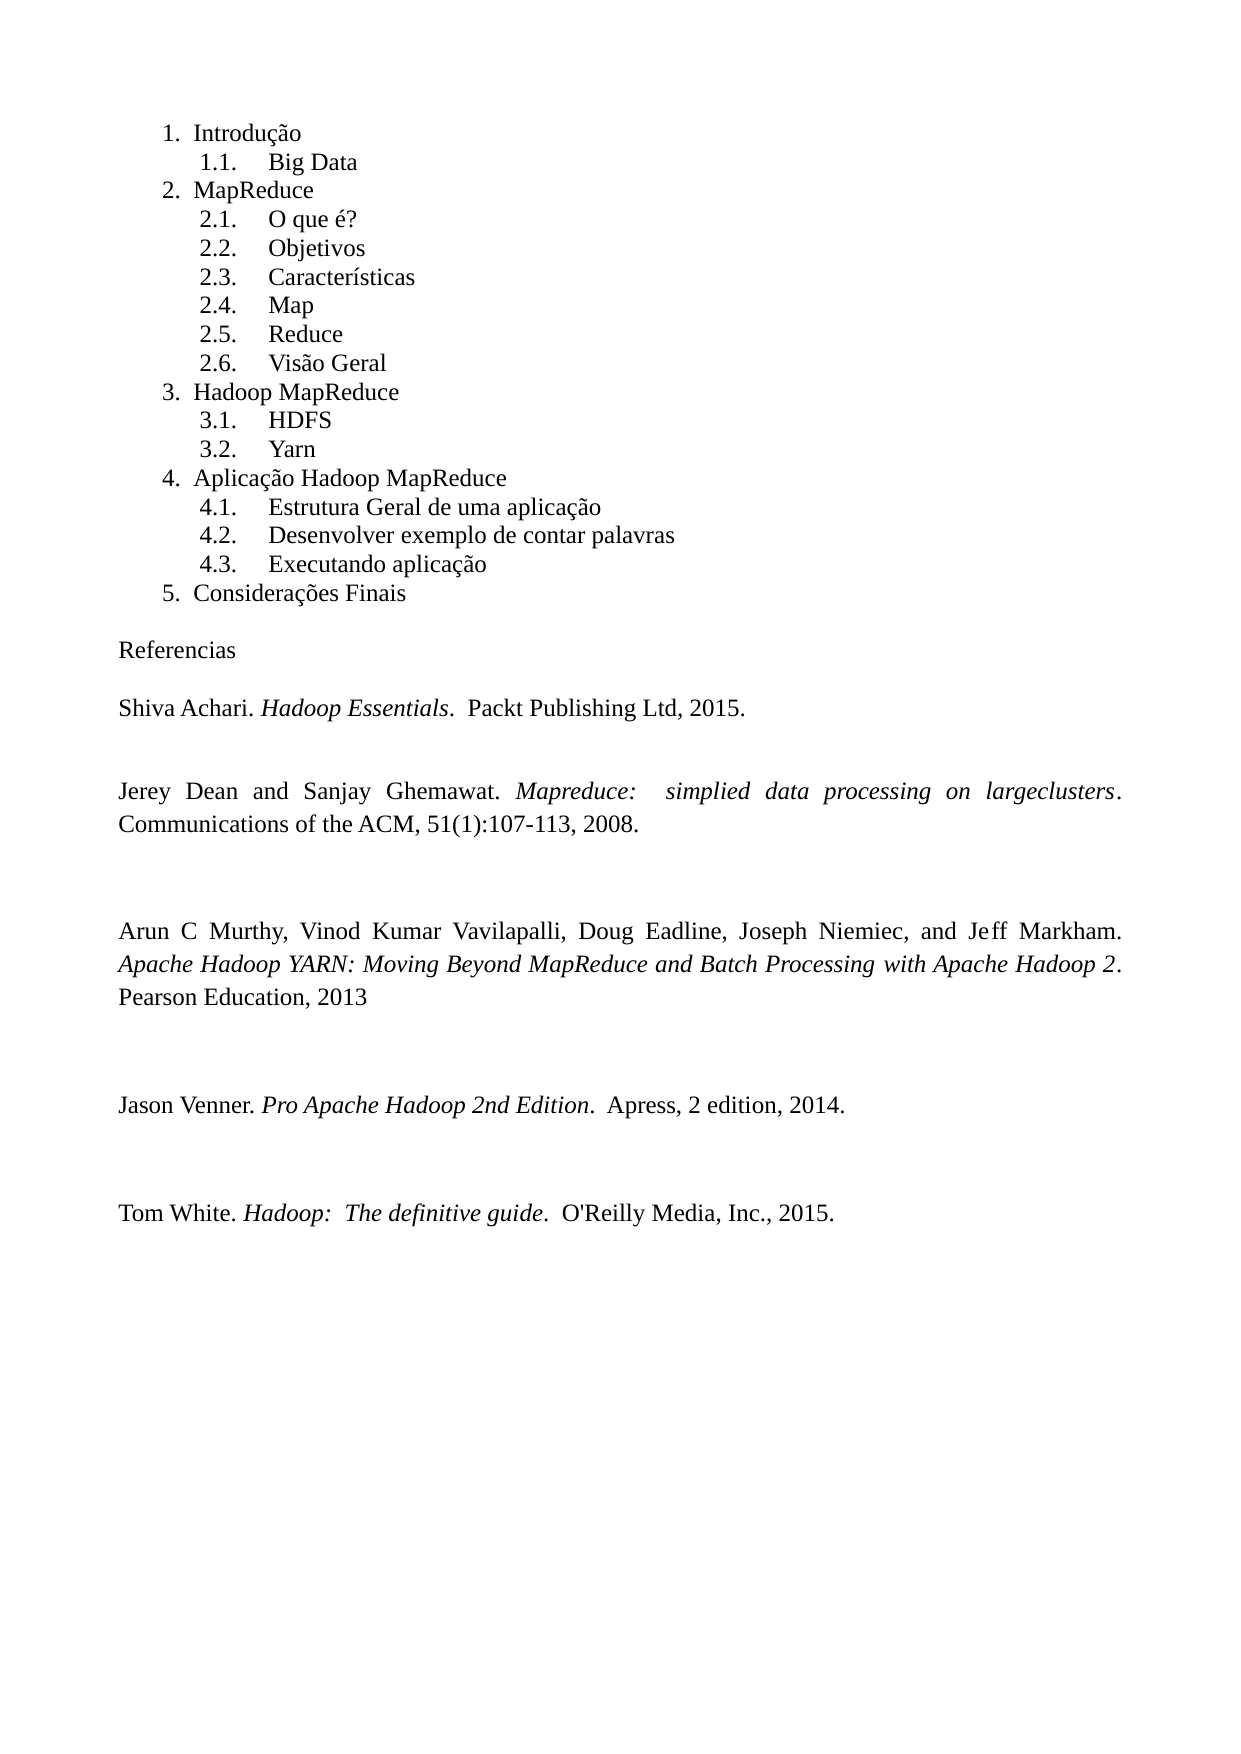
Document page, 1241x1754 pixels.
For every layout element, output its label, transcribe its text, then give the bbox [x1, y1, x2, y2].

list Big Data [193, 147, 1122, 176]
list Considerações Finais [156, 578, 1122, 607]
list Map [193, 291, 1122, 319]
text Arun C Murthy, Vinod Kumar Vavilapalli, Doug Eadline, Joseph Niemiec, and Jeff Markham. Apache Hadoop YARN: Moving Beyond MapReduce and Batch Processing with Apache Hadoop 2. Pearson Education, 2013 [118, 916, 1122, 1011]
list Yarn [193, 434, 1122, 463]
list Hadoop MapReduce [156, 377, 1122, 406]
list Objetivos [193, 233, 1122, 262]
list Aplicação Hadoop MapReduce [156, 463, 1122, 492]
list Estrutura Geral de uma aplicação [193, 492, 1122, 521]
list HDFS [193, 406, 1122, 434]
text Shiva Achari. Hadoop Essentials. Packt Publishing Ltd, 2015. [118, 693, 1122, 722]
text Tom White. Hadoop: The definitive guide. O'Reilly Media, Inc., 2015. [118, 1198, 1122, 1227]
text Jason Venner. Pro Apache Hadoop 2nd Edition. Apress, 2 edition, 2014. [118, 1090, 1122, 1119]
text Jerey Dean and Sanjay Ghemawat. Mapreduce: simplied data processing on largeclusters. Communications of the ACM, 51(1):107-113, 2008. [118, 776, 1122, 837]
list O que é? [193, 204, 1122, 233]
list Executando aplicação [193, 549, 1122, 578]
list Desenvolver exemplo de contar palavras [193, 521, 1122, 549]
list Reduce [193, 319, 1122, 348]
list MapReduce [156, 176, 1122, 204]
list Características [193, 262, 1122, 291]
text Referencias [118, 636, 1122, 664]
list Visão Geral [193, 348, 1122, 377]
list Introdução [156, 118, 1122, 147]
